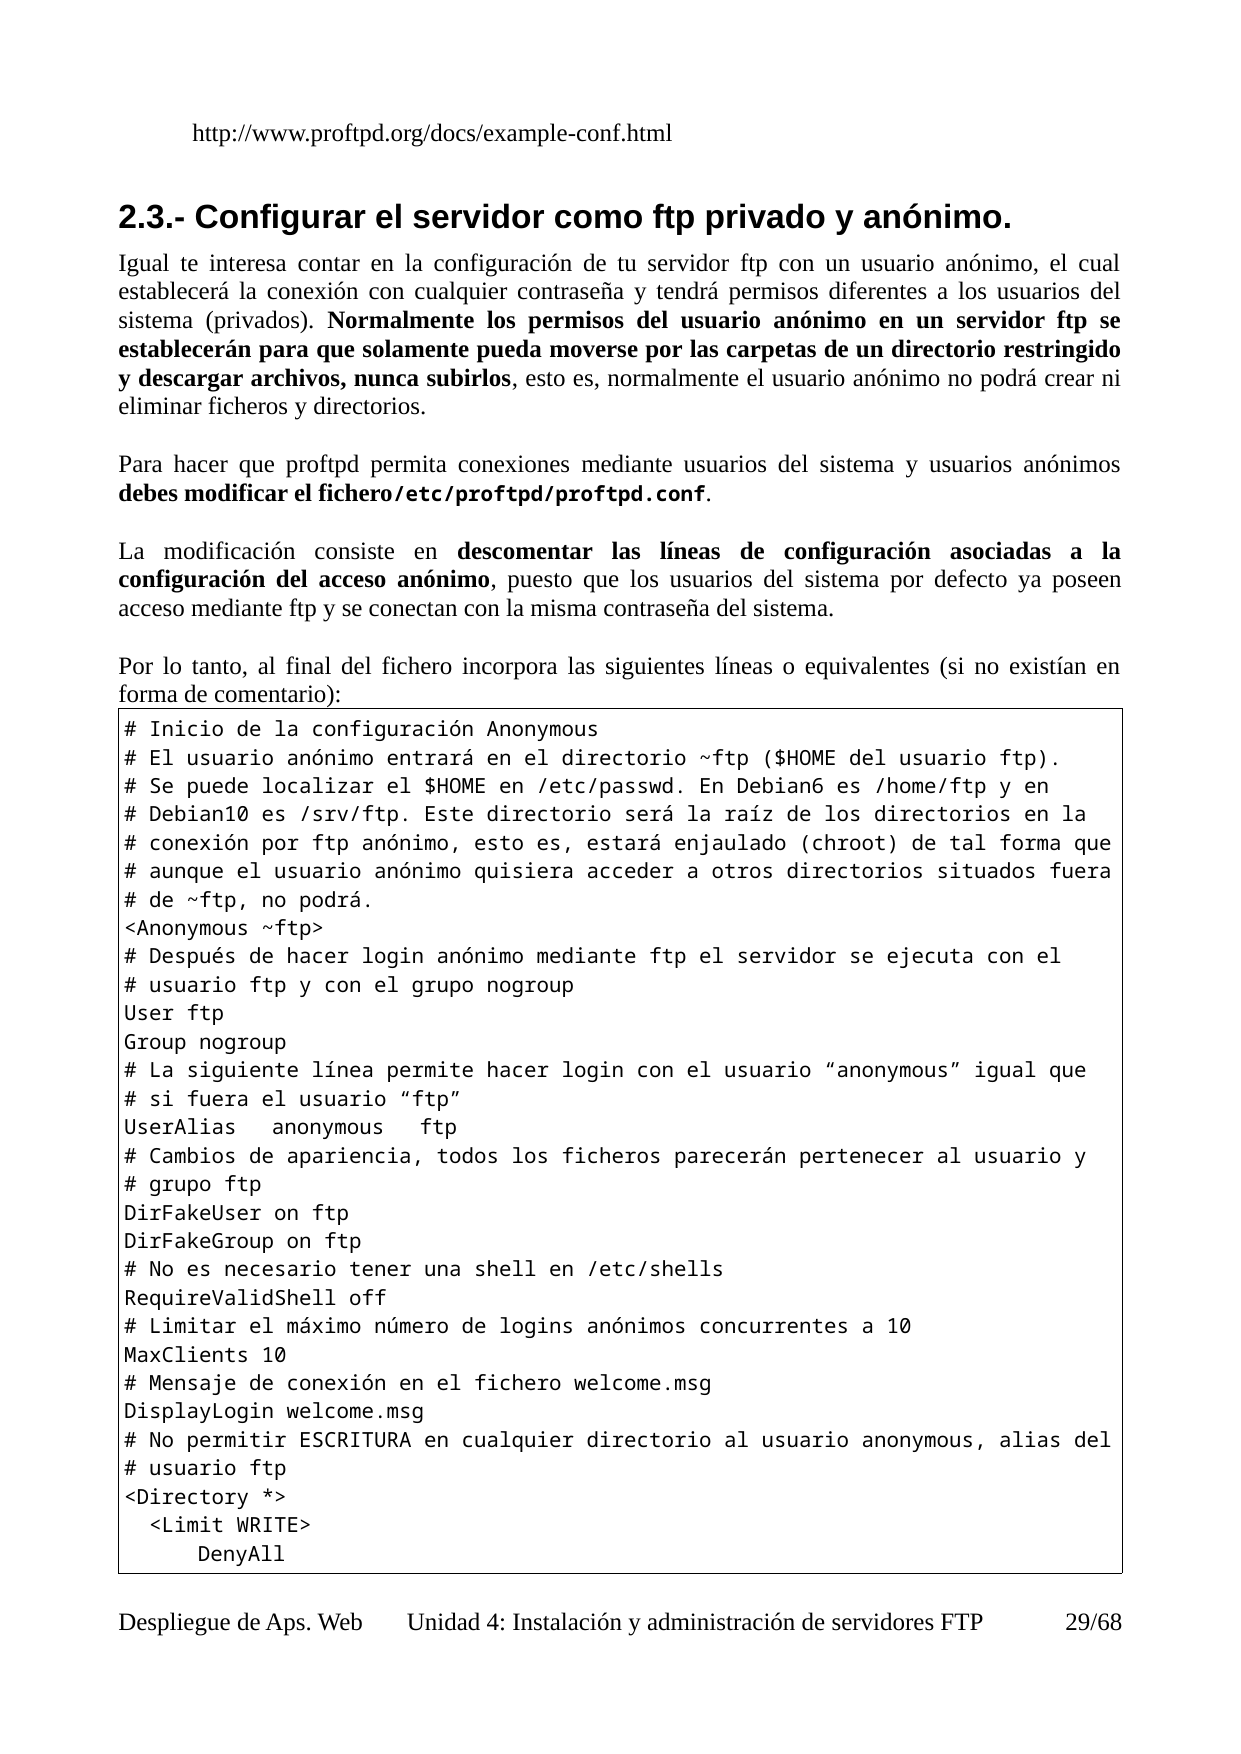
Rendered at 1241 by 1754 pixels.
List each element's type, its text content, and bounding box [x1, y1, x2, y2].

text Por lo tanto, al final del fichero incorpora las siguientes líneas o equivalentes (si no existían en forma de comentario): [118, 651, 1122, 708]
text Para hacer que proftpd permita conexiones mediante usuarios del sistema y usuarios anónimos debes modificar el fichero/etc/proftpd/proftpd.conf. [118, 449, 1122, 507]
subtitle 2.3.- Configurar el servidor como ftp privado y anónimo. [118, 196, 1122, 235]
text La modificación consiste en descomentar las líneas de configuración asociadas a la configuración del acceso anónimo, puesto que los usuarios del sistema por defecto ya poseen acceso mediante ftp y se conectan con la misma contraseña del sistema. [118, 536, 1122, 622]
table_header # Inicio de la configuración Anonymous # El usuario anónimo entrará en el directorio ~ftp ($HOME del usuario ftp). # Se puede localizar el $HOME en /etc/passwd. En Debian6 es /home/ftp y en # Debian10 es /srv/ftp. Este directorio será la raíz de los directorios en la # conexión por ftp anónimo, esto es, estará enjaulado (chroot) de tal forma que # aunque el usuario anónimo quisiera acceder a otros directorios situados fuera # de ~ftp, no podrá. <Anonymous ~ftp> # Después de hacer login anónimo mediante ftp el servidor se ejecuta con el # usuario ftp y con el grupo nogroup User ftp Group nogroup # La siguiente línea permite hacer login con el usuario “anonymous” igual que # si fuera el usuario “ftp” UserAlias anonymous ftp # Cambios de apariencia, todos los ficheros parecerán pertenecer al usuario y # grupo ftp DirFakeUser on ftp DirFakeGroup on ftp # No es necesario tener una shell en /etc/shells RequireValidShell off # Limitar el máximo número de logins anónimos concurrentes a 10 MaxClients 10 # Mensaje de conexión en el fichero welcome.msg DisplayLogin welcome.msg # No permitir ESCRITURA en cualquier directorio al usuario anonymous, alias del # usuario ftp <Directory *> <Limit WRITE> DenyAll [119, 709, 1122, 1573]
text http://www.proftpd.org/docs/example-conf.html [118, 118, 1122, 147]
text Igual te interesa contar en la configuración de tu servidor ftp con un usuario anónimo, el cual establecerá la conexión con cualquier contraseña y tendrá permisos diferentes a los usuarios del sistema (privados). Normalmente los permisos del usuario anónimo en un servidor ftp se establecerán para que solamente pueda moverse por las carpetas de un directorio restringido y descargar archivos, nunca subirlos, esto es, normalmente el usuario anónimo no podrá crear ni eliminar ficheros y directorios. [118, 248, 1122, 420]
